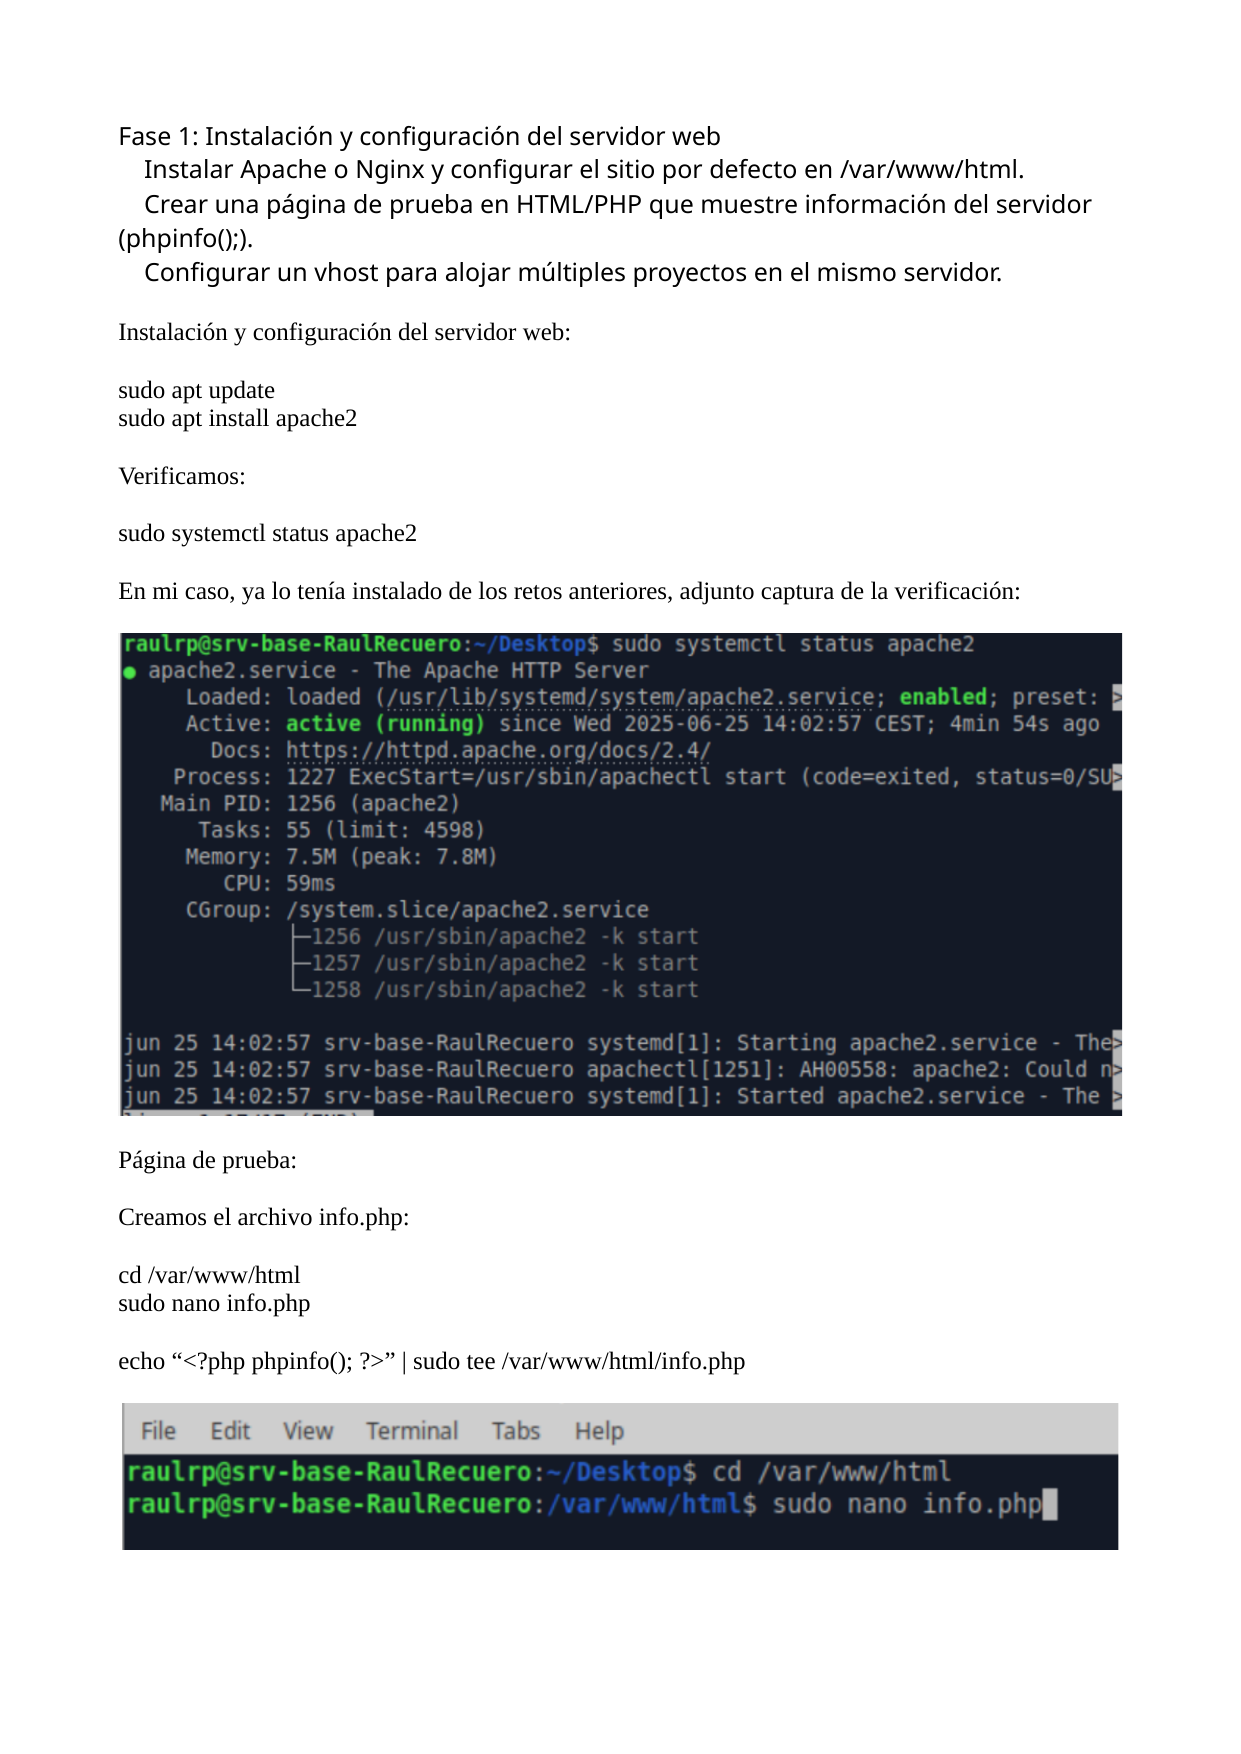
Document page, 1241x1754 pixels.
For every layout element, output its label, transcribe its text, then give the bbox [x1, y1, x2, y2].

text Fase 1: Instalación y configuración del servidor web ✅ Instalar Apache o Nginx y configurar el sitio por defecto en /var/www/html. ✅ Crear una página de prueba en HTML/PHP que muestre información del servidor (phpinfo();). ✅ Configurar un vhost para alojar múltiples proyectos en el mismo servidor. [118, 118, 1122, 288]
text sudo apt update [118, 375, 1122, 403]
text Creamos el archivo info.php: [118, 1202, 1122, 1231]
text Verificamos: [118, 461, 1122, 490]
text Página de prueba: [118, 1145, 1122, 1173]
text sudo systemctl status apache2 [118, 518, 1122, 547]
text cd /var/www/html [118, 1260, 1122, 1288]
picture [118, 633, 1123, 1116]
text sudo apt install apache2 [118, 403, 1122, 432]
picture [122, 1403, 1119, 1550]
text Instalación y configuración del servidor web: [118, 317, 1122, 346]
text echo “<?php phpinfo(); ?>” | sudo tee /var/www/html/info.php [118, 1346, 1122, 1375]
text sudo nano info.php [118, 1288, 1122, 1317]
text En mi caso, ya lo tenía instalado de los retos anteriores, adjunto captura de la verificación: [118, 576, 1122, 605]
